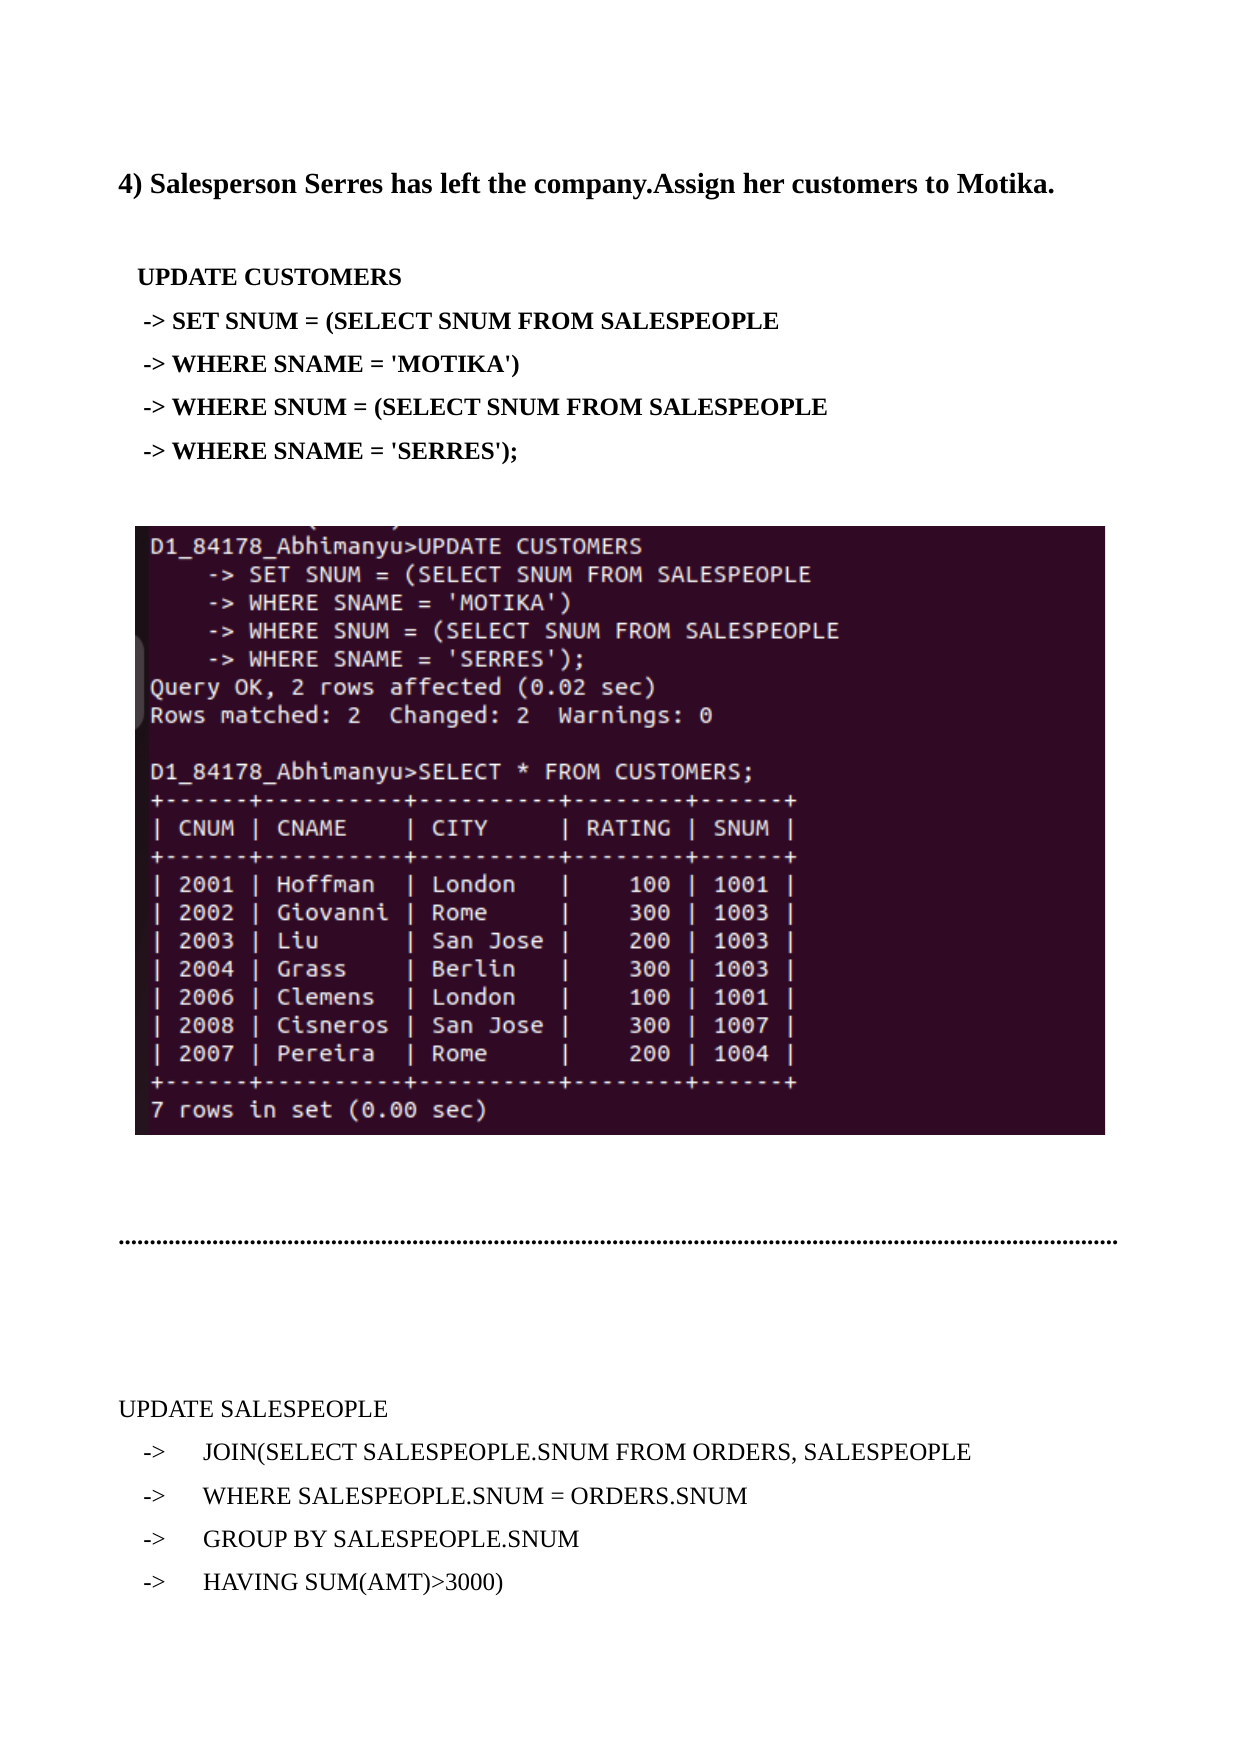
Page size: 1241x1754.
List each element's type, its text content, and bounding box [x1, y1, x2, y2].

text -> WHERE SALESPEOPLE.SNUM = ORDERS.SNUM [118, 1481, 1122, 1509]
text -> HAVING SUM(AMT)>3000) [118, 1567, 1122, 1596]
text UPDATE CUSTOMERS [118, 262, 1122, 291]
text -> WHERE SNAME = 'MOTIKA') [118, 349, 1122, 378]
text 4) Salesperson Serres has left the company.Assign her customers to Motika. [118, 166, 1122, 200]
text -> GROUP BY SALESPEOPLE.SNUM [118, 1524, 1122, 1553]
text UPDATE SALESPEOPLE [118, 1394, 1122, 1423]
text -> WHERE SNUM = (SELECT SNUM FROM SALESPEOPLE [118, 392, 1122, 421]
picture [135, 526, 1106, 1135]
text ................................................................................................................................................................ [118, 1221, 1122, 1249]
text -> JOIN(SELECT SALESPEOPLE.SNUM FROM ORDERS, SALESPEOPLE [118, 1437, 1122, 1466]
text -> WHERE SNAME = 'SERRES'); [118, 436, 1122, 464]
text -> SET SNUM = (SELECT SNUM FROM SALESPEOPLE [118, 306, 1122, 334]
